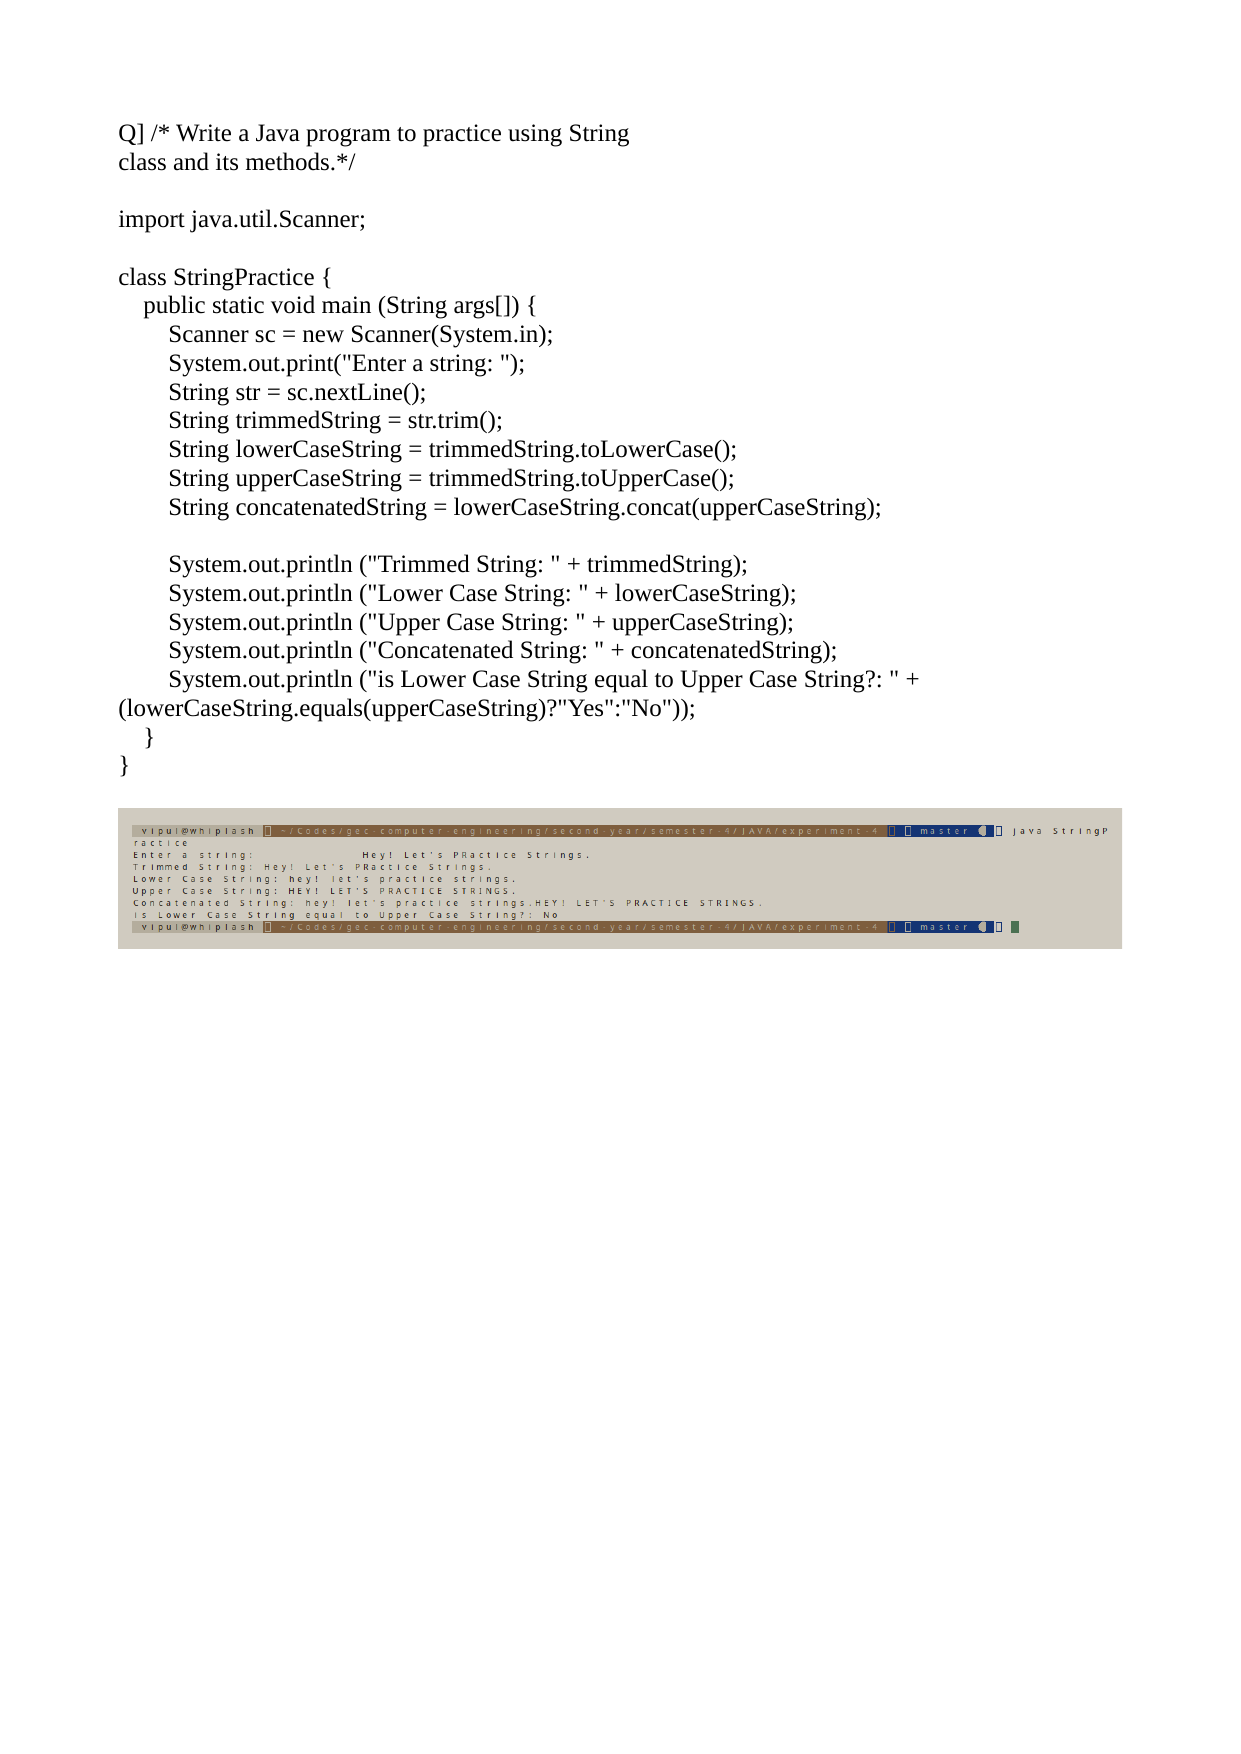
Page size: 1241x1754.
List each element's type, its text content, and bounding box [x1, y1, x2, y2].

text System.out.println ("Lower Case String: " + lowerCaseString); [118, 578, 1122, 607]
text System.out.println ("is Lower Case String equal to Upper Case String?: " + (lowerCaseString.equals(upperCaseString)?"Yes":"No")); [118, 664, 1122, 722]
text String concatenatedString = lowerCaseString.concat(upperCaseString); [118, 492, 1122, 521]
text class and its methods.*/ [118, 147, 1122, 176]
text String lowerCaseString = trimmedString.toLowerCase(); [118, 434, 1122, 463]
text } [118, 751, 1122, 779]
text System.out.println ("Trimmed String: " + trimmedString); [118, 549, 1122, 578]
text Q] /* Write a Java program to practice using String [118, 118, 1122, 147]
text System.out.print("Enter a string: "); [118, 348, 1122, 377]
text public static void main (String args[]) { [118, 291, 1122, 319]
text String trimmedString = str.trim(); [118, 406, 1122, 434]
text class StringPractice { [118, 262, 1122, 291]
text System.out.println ("Concatenated String: " + concatenatedString); [118, 636, 1122, 664]
text import java.util.Scanner; [118, 204, 1122, 233]
text String upperCaseString = trimmedString.toUpperCase(); [118, 463, 1122, 492]
text System.out.println ("Upper Case String: " + upperCaseString); [118, 607, 1122, 636]
text String str = sc.nextLine(); [118, 377, 1122, 406]
text } [118, 722, 1122, 751]
text Scanner sc = new Scanner(System.in); [118, 319, 1122, 348]
picture [118, 808, 1123, 949]
